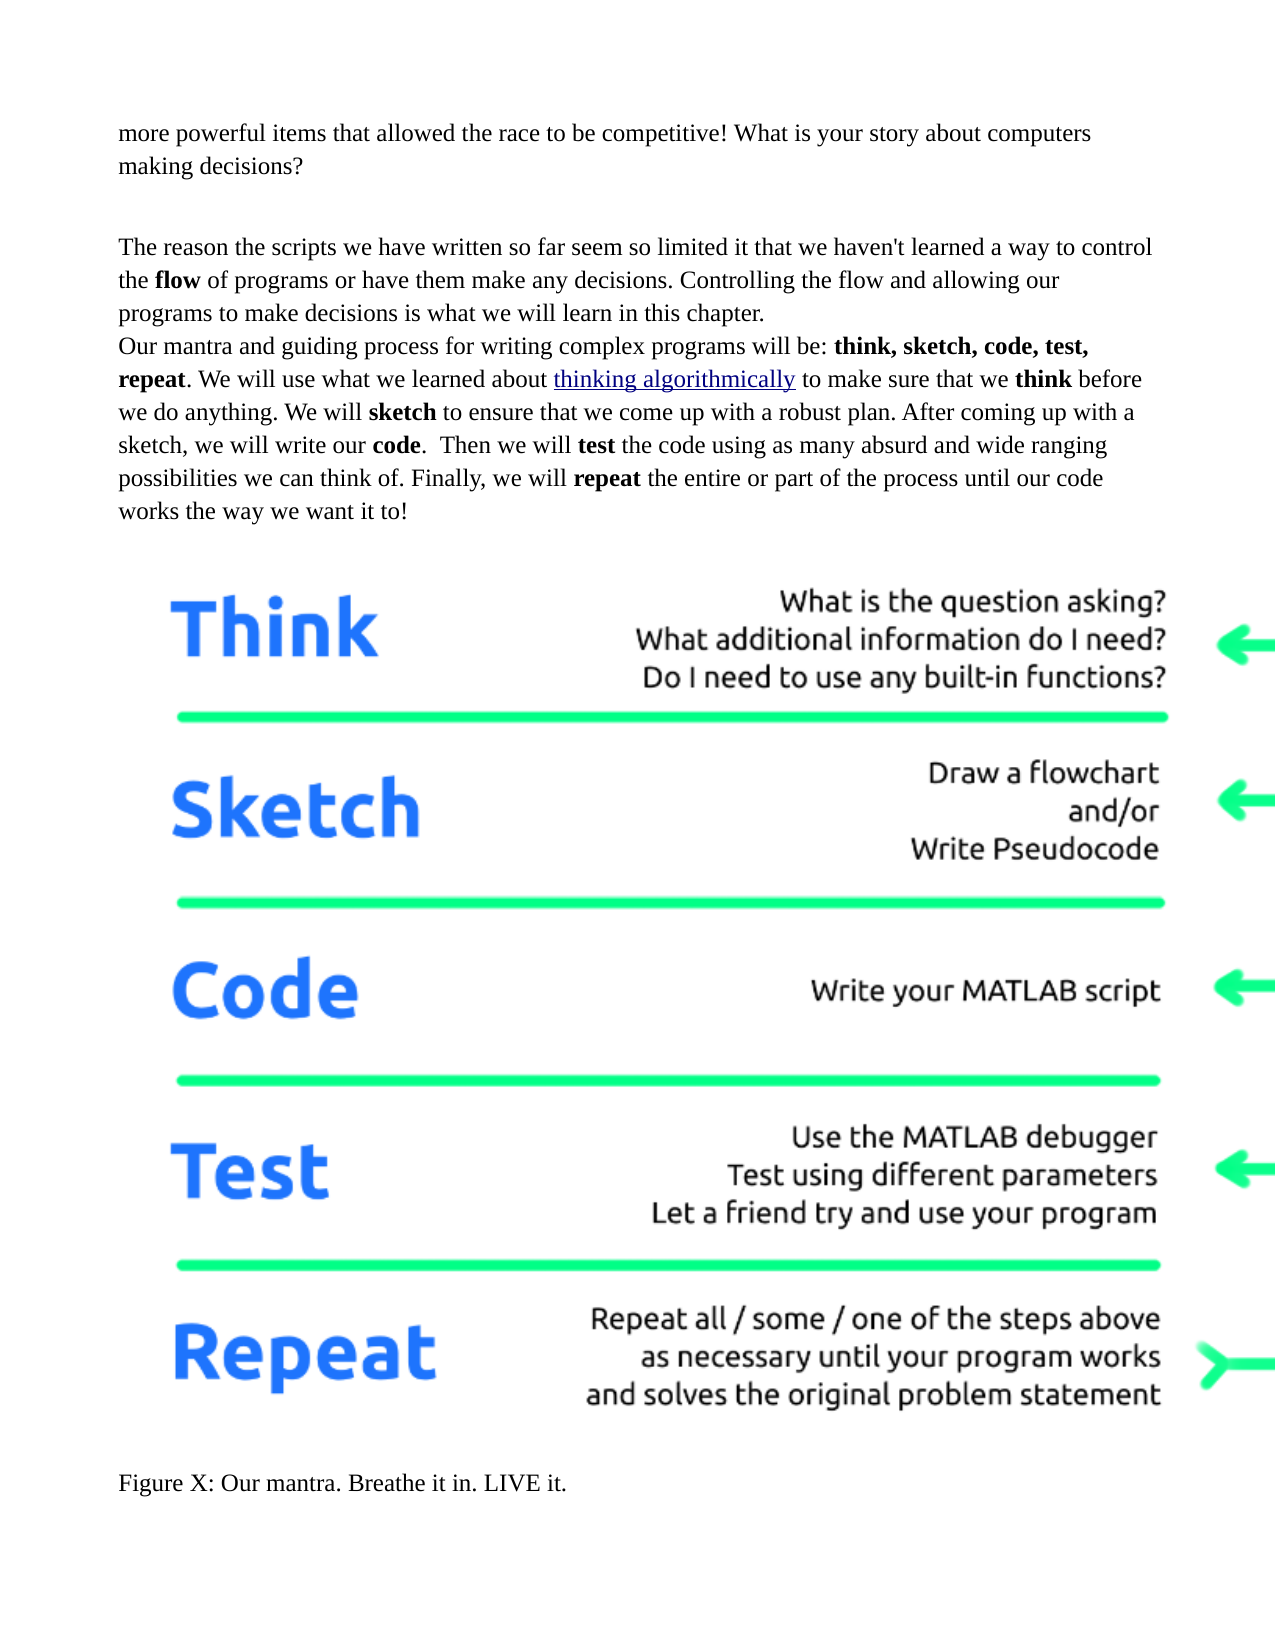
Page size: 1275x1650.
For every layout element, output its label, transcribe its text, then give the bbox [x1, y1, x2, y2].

text more powerful items that allowed the race to be competitive! What is your story about computers making decisions? [118, 118, 1157, 180]
text Figure X: Our mantra. Breathe it in. LIVE it. [118, 1468, 1157, 1497]
text The reason the scripts we have written so far seem so limited it that we haven't learned a way to control the flow of programs or have them make any decisions. Controlling the flow and allowing our programs to make decisions is what we will learn in this chapter. [118, 232, 1157, 327]
text Our mantra and guiding process for writing complex programs will be: think, sketch, code, test, repeat. We will use what we learned about thinking algorithmically to make sure that we think before we do anything. We will sketch to ensure that we come up with a robust plan. After coming up with a sketch, we will write our code. Then we will test the code using as many absurd and wide ranging possibilities we can think of. Finally, we will repeat the entire or part of the process until our code works the way we want it to! [118, 331, 1157, 525]
picture [118, 562, 1275, 1464]
